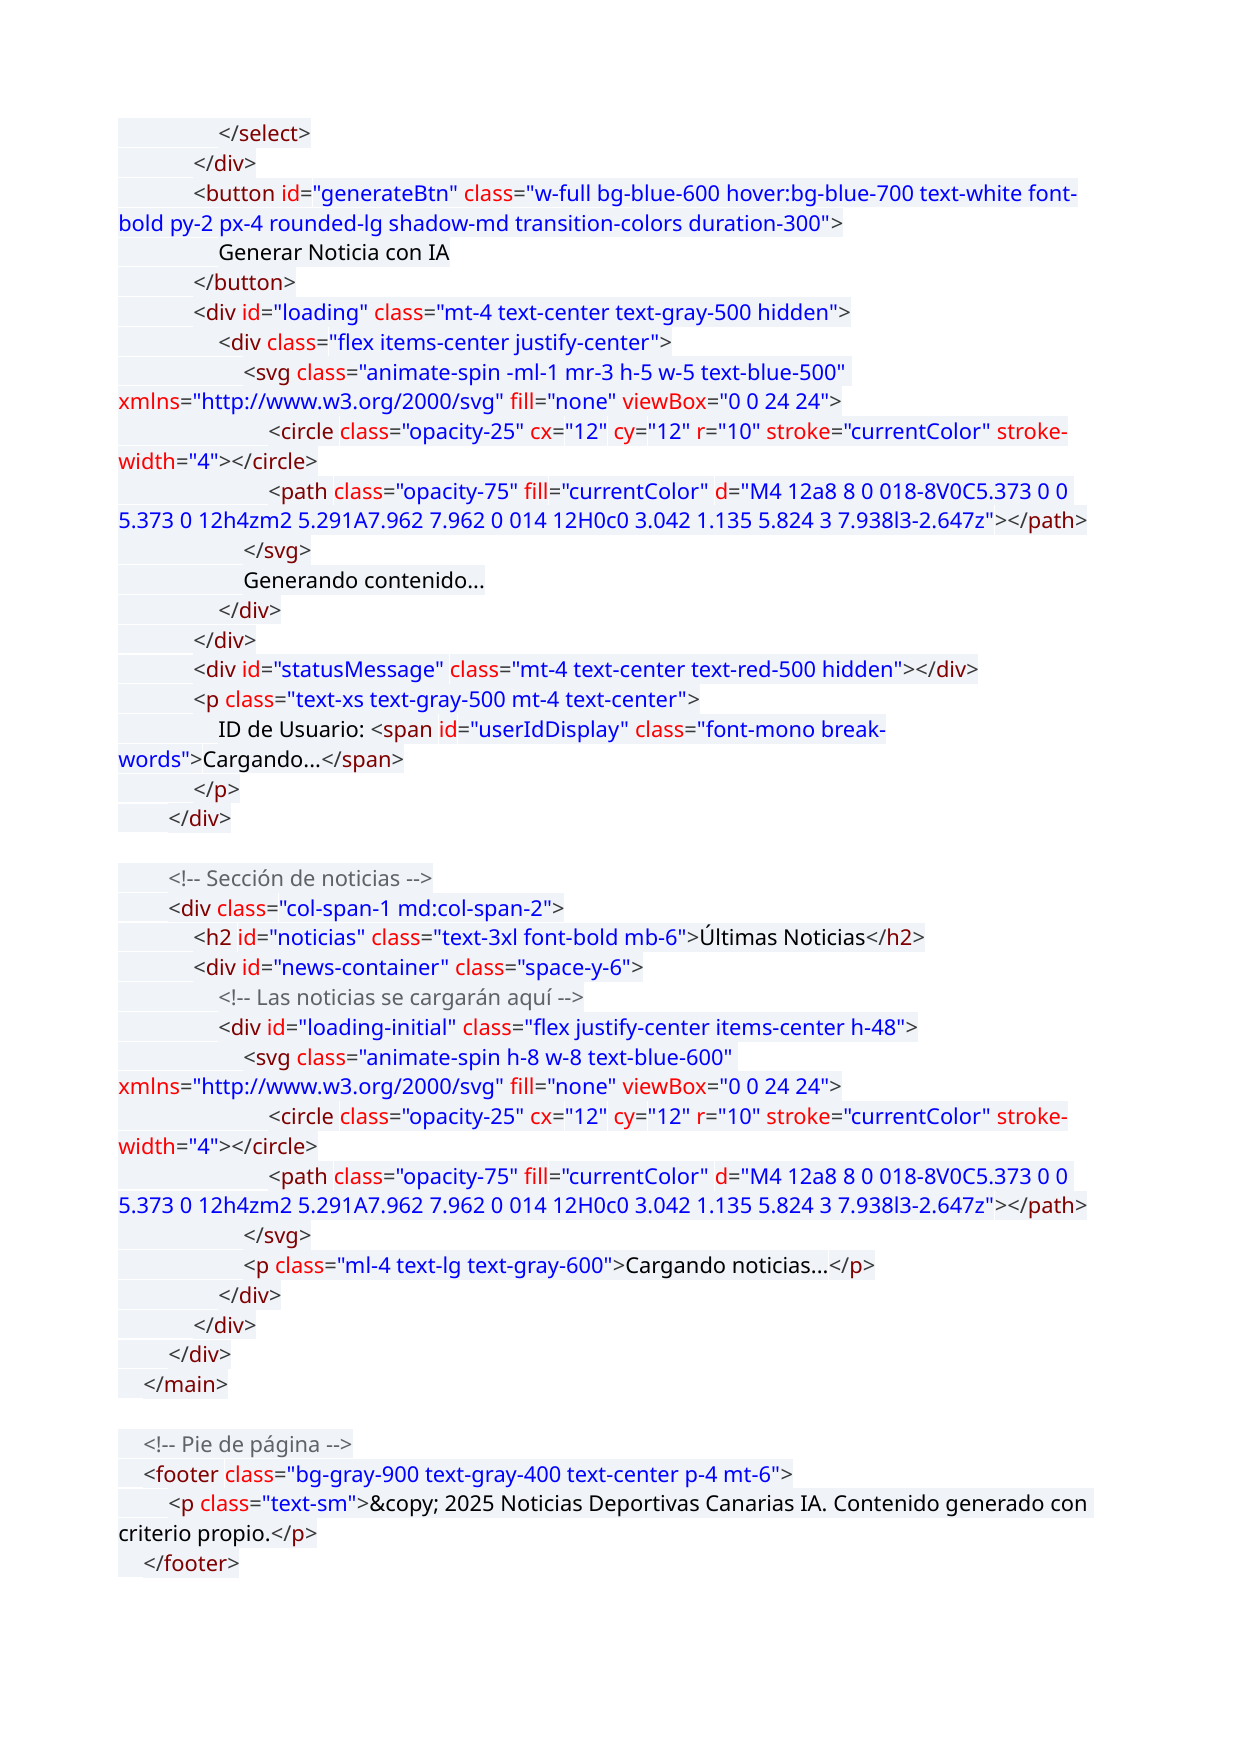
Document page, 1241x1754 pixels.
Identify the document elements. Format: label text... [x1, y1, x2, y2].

text <p class="ml-4 text-lg text-gray-600">Cargando noticias...</p> [118, 1250, 1122, 1280]
text <svg class="animate-spin -ml-1 mr-3 h-5 w-5 text-blue-500" xmlns="http://www.w3.org/2000/svg" fill="none" viewBox="0 0 24 24"> [118, 356, 1122, 416]
text <!-- Pie de página --> [118, 1429, 1122, 1458]
text </div> [118, 1280, 1122, 1310]
text </div> [118, 1339, 1122, 1369]
text </p> [118, 773, 1122, 803]
text </button> [118, 267, 1122, 297]
text </svg> [118, 1220, 1122, 1250]
text <circle class="opacity-25" cx="12" cy="12" r="10" stroke="currentColor" stroke-width="4"></circle> [118, 416, 1122, 476]
text <p class="text-sm">&copy; 2025 Noticias Deportivas Canarias IA. Contenido generado con criterio propio.</p> [118, 1488, 1122, 1548]
text </div> [118, 595, 1122, 624]
text <!-- Las noticias se cargarán aquí --> [118, 982, 1122, 1012]
text </main> [118, 1369, 1122, 1399]
text <div class="col-span-1 md:col-span-2"> [118, 893, 1122, 922]
text Generando contenido... [118, 565, 1122, 595]
text <svg class="animate-spin h-8 w-8 text-blue-600" xmlns="http://www.w3.org/2000/svg" fill="none" viewBox="0 0 24 24"> [118, 1042, 1122, 1101]
text <div id="news-container" class="space-y-6"> [118, 952, 1122, 982]
text <button id="generateBtn" class="w-full bg-blue-600 hover:bg-blue-700 text-white font-bold py-2 px-4 rounded-lg shadow-md transition-colors duration-300"> [118, 178, 1122, 237]
text <!-- Sección de noticias --> [118, 863, 1122, 893]
text <path class="opacity-75" fill="currentColor" d="M4 12a8 8 0 018-8V0C5.373 0 0 5.373 0 12h4zm2 5.291A7.962 7.962 0 014 12H0c0 3.042 1.135 5.824 3 7.938l3-2.647z"></path> [118, 476, 1122, 535]
text </div> [118, 624, 1122, 654]
text </svg> [118, 535, 1122, 565]
text <path class="opacity-75" fill="currentColor" d="M4 12a8 8 0 018-8V0C5.373 0 0 5.373 0 12h4zm2 5.291A7.962 7.962 0 014 12H0c0 3.042 1.135 5.824 3 7.938l3-2.647z"></path> [118, 1161, 1122, 1220]
text </div> [118, 803, 1122, 833]
text Generar Noticia con IA [118, 237, 1122, 267]
text </footer> [118, 1548, 1122, 1578]
text <p class="text-xs text-gray-500 mt-4 text-center"> [118, 684, 1122, 714]
text </div> [118, 148, 1122, 178]
text <div class="flex items-center justify-center"> [118, 327, 1122, 356]
text <div id="loading" class="mt-4 text-center text-gray-500 hidden"> [118, 297, 1122, 327]
text </div> [118, 1310, 1122, 1339]
text </select> [118, 118, 1122, 148]
text <circle class="opacity-25" cx="12" cy="12" r="10" stroke="currentColor" stroke-width="4"></circle> [118, 1101, 1122, 1161]
text <div id="loading-initial" class="flex justify-center items-center h-48"> [118, 1012, 1122, 1042]
text <div id="statusMessage" class="mt-4 text-center text-red-500 hidden"></div> [118, 654, 1122, 684]
text <footer class="bg-gray-900 text-gray-400 text-center p-4 mt-6"> [118, 1458, 1122, 1488]
text ID de Usuario: <span id="userIdDisplay" class="font-mono break-words">Cargando...</span> [118, 714, 1122, 773]
text <h2 id="noticias" class="text-3xl font-bold mb-6">Últimas Noticias</h2> [118, 922, 1122, 952]
